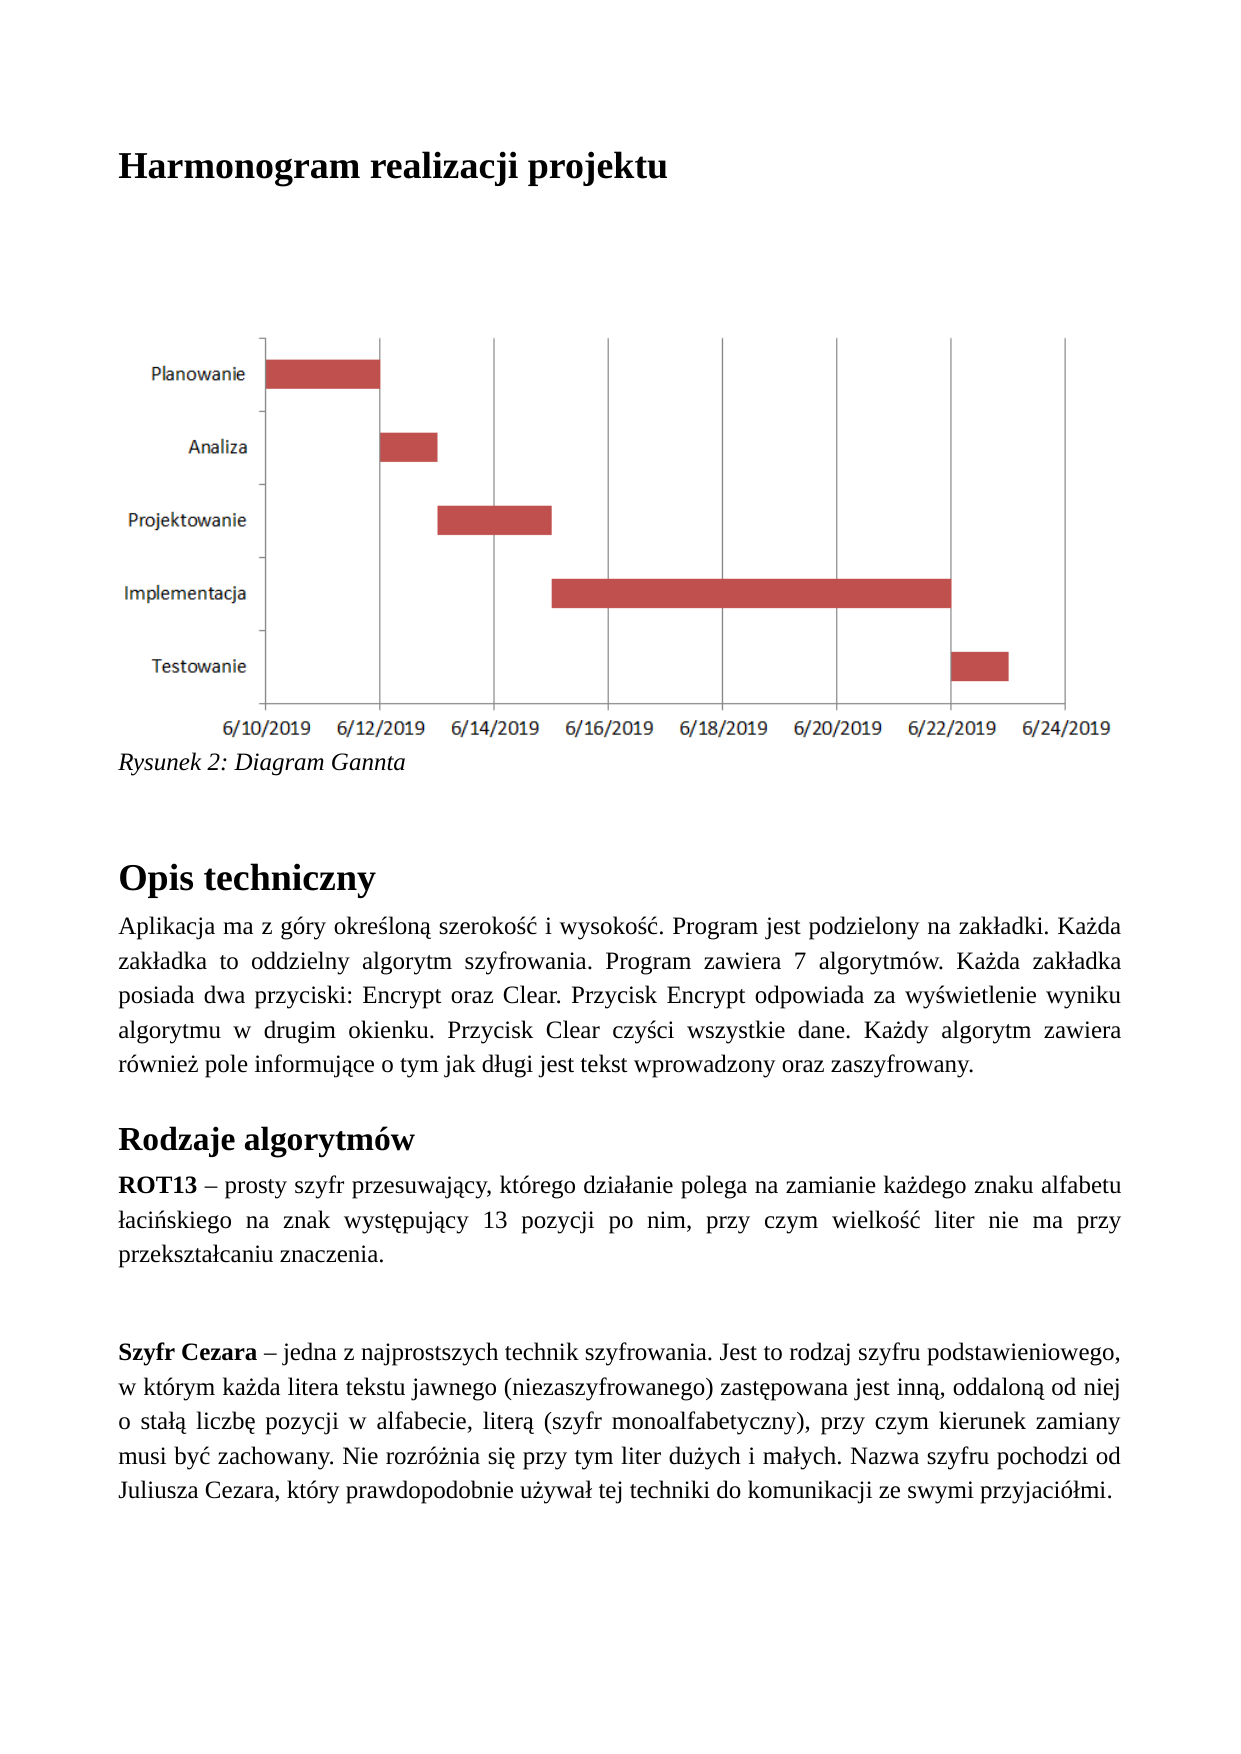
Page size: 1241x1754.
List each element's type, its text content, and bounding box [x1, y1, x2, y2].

subtitle Rodzaje algorytmów [118, 1119, 1122, 1158]
subtitle Opis techniczny [118, 855, 1122, 899]
text Szyfr Cezara – jedna z najprostszych technik szyfrowania. Jest to rodzaj szyfru podstawieniowego, w którym każda litera tekstu jawnego (niezaszyfrowanego) zastępowana jest inną, oddaloną od niej o stałą liczbę pozycji w alfabecie, literą (szyfr monoalfabetyczny), przy czym kierunek zamiany musi być zachowany. Nie rozróżnia się przy tym liter dużych i małych. Nazwa szyfru pochodzi od Juliusza Cezara, który prawdopodobnie używał tej techniki do komunikacji ze swymi przyjaciółmi. [118, 1337, 1122, 1504]
picture [118, 322, 1123, 747]
text Rysunek 2: Diagram Gannta [118, 747, 1122, 775]
text ROT13 – prosty szyfr przesuwający, którego działanie polega na zamianie każdego znaku alfabetu łacińskiego na znak występujący 13 pozycji po nim, przy czym wielkość liter nie ma przy przekształcaniu znaczenia. [118, 1170, 1122, 1268]
subtitle Harmonogram realizacji projektu [118, 143, 1122, 187]
text [118, 284, 1122, 322]
text Aplikacja ma z góry określoną szerokość i wysokość. Program jest podzielony na zakładki. Każda zakładka to oddzielny algorytm szyfrowania. Program zawiera 7 algorytmów. Każda zakładka posiada dwa przyciski: Encrypt oraz Clear. Przycisk Encrypt odpowiada za wyświetlenie wyniku algorytmu w drugim okienku. Przycisk Clear czyści wszystkie dane. Każdy algorytm zawiera również pole informujące o tym jak długi jest tekst wprowadzony oraz zaszyfrowany. [118, 911, 1122, 1078]
